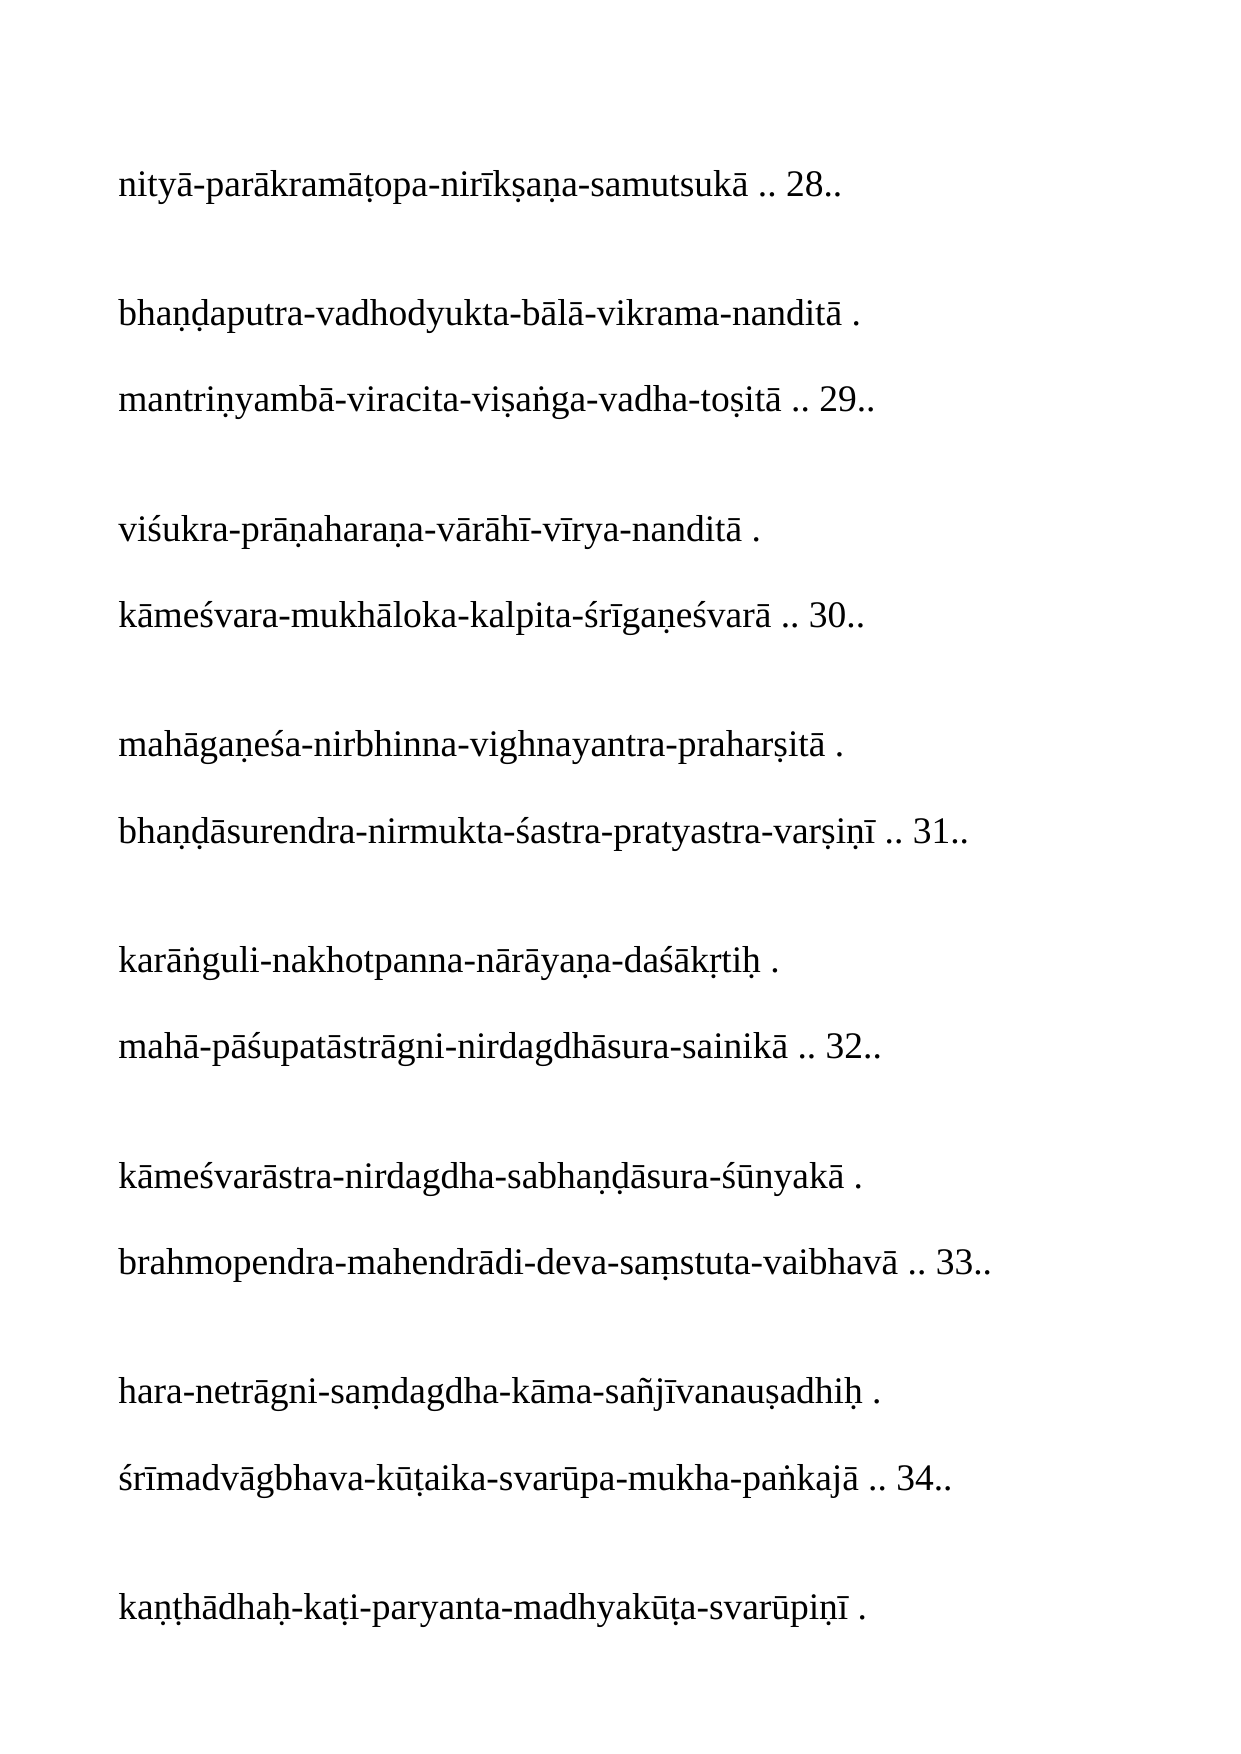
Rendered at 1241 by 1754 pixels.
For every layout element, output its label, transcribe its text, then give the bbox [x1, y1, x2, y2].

text mahāgaṇeśa-nirbhinna-vighnayantra-praharṣitā . [118, 722, 1122, 765]
text hara-netrāgni-saṃdagdha-kāma-sañjīvanauṣadhiḥ . [118, 1369, 1122, 1412]
text karāṅguli-nakhotpanna-nārāyaṇa-daśākṛtiḥ . [118, 937, 1122, 981]
text śrīmadvāgbhava-kūṭaika-svarūpa-mukha-paṅkajā .. 34.. [118, 1455, 1122, 1498]
text bhaṇḍaputra-vadhodyukta-bālā-vikrama-nanditā . [118, 291, 1122, 334]
text kaṇṭhādhaḥ-kaṭi-paryanta-madhyakūṭa-svarūpiṇī . [118, 1584, 1122, 1627]
text mahā-pāśupatāstrāgni-nirdagdhāsura-sainikā .. 32.. [118, 1024, 1122, 1067]
text kāmeśvara-mukhāloka-kalpita-śrīgaṇeśvarā .. 30.. [118, 592, 1122, 636]
text kāmeśvarāstra-nirdagdha-sabhaṇḍāsura-śūnyakā . [118, 1153, 1122, 1196]
text brahmopendra-mahendrādi-deva-saṃstuta-vaibhavā .. 33.. [118, 1239, 1122, 1282]
text viśukra-prāṇaharaṇa-vārāhī-vīrya-nanditā . [118, 506, 1122, 549]
text nityā-parākramāṭopa-nirīkṣaṇa-samutsukā .. 28.. [118, 161, 1122, 204]
text mantriṇyambā-viracita-viṣaṅga-vadha-toṣitā .. 29.. [118, 377, 1122, 420]
text bhaṇḍāsurendra-nirmukta-śastra-pratyastra-varṣiṇī .. 31.. [118, 808, 1122, 851]
